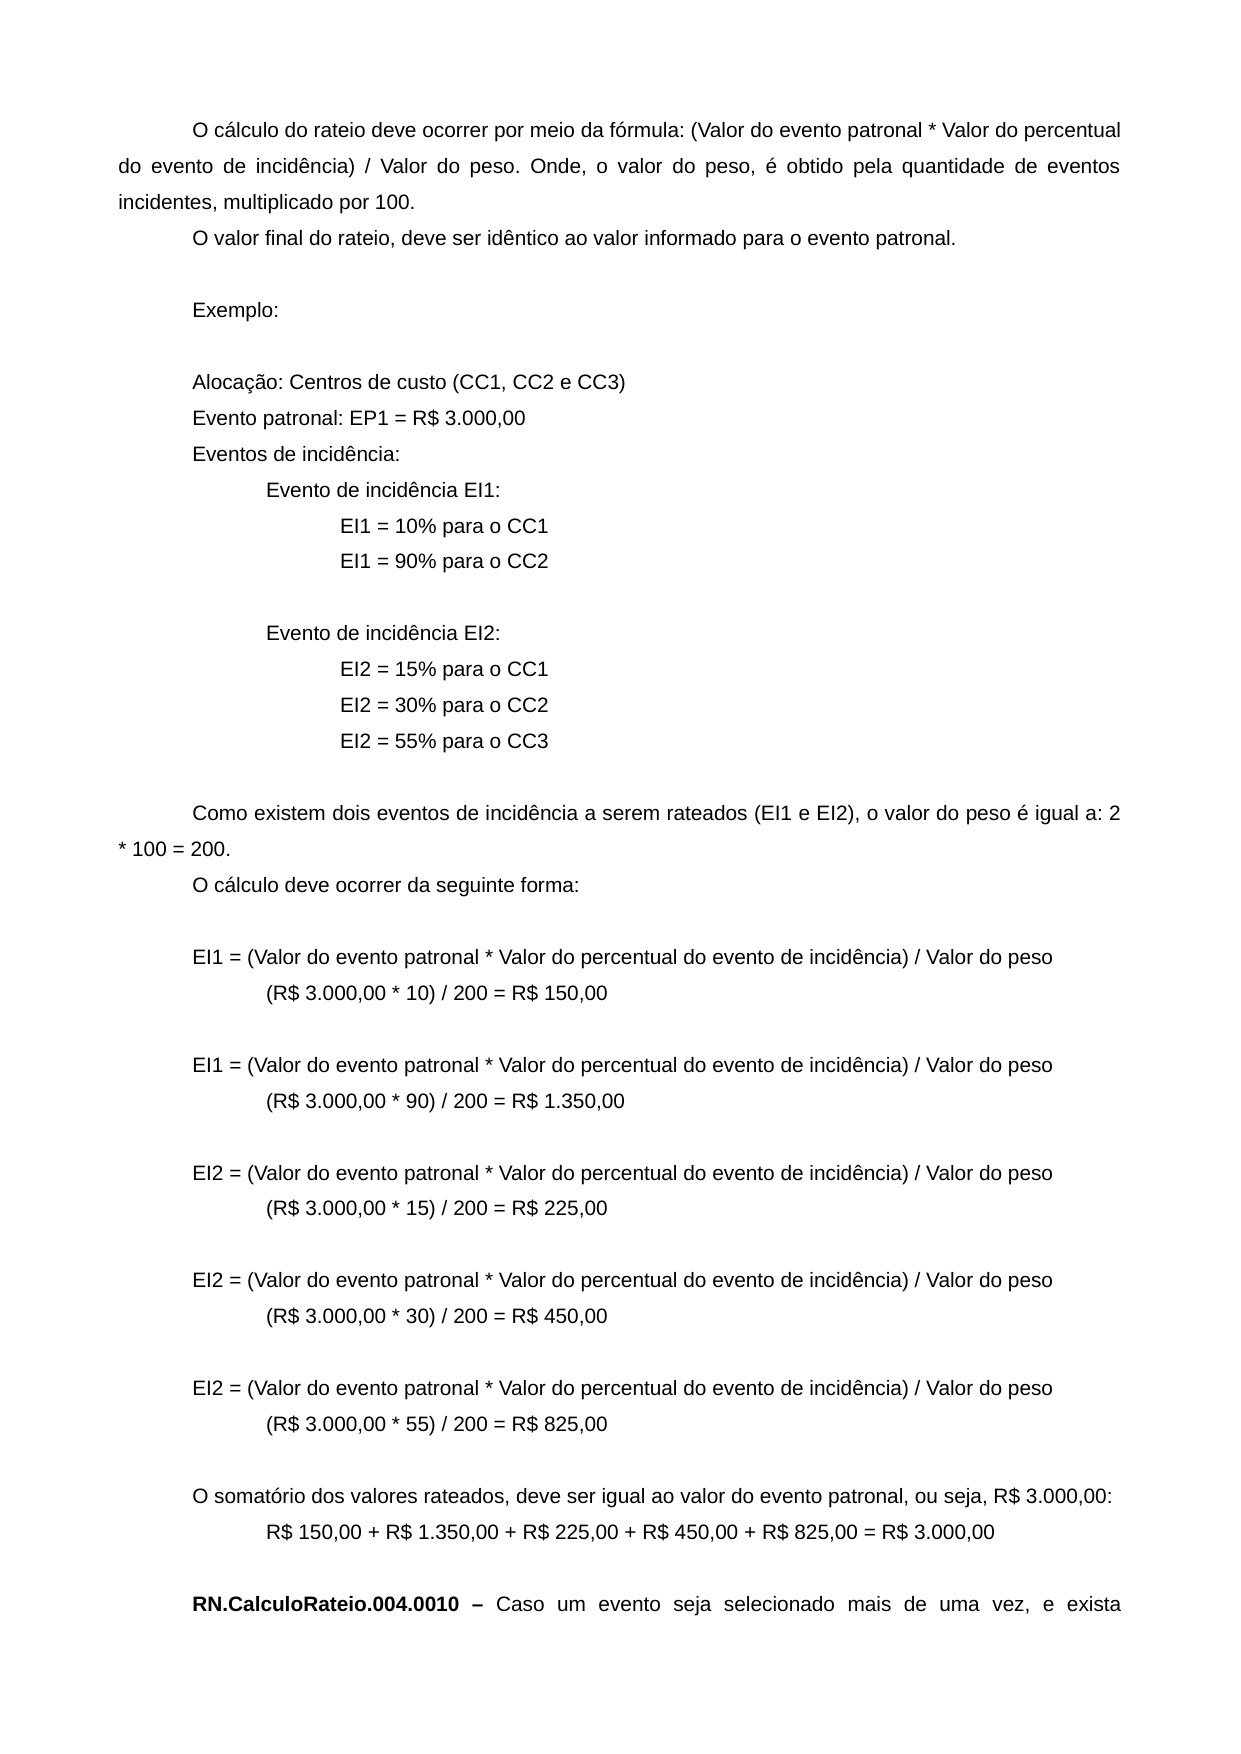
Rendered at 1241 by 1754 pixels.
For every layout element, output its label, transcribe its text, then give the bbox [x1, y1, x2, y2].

text Evento patronal: EP1 = R$ 3.000,00 [118, 406, 1122, 429]
text R$ 150,00 + R$ 1.350,00 + R$ 225,00 + R$ 450,00 + R$ 825,00 = R$ 3.000,00 [118, 1520, 1122, 1544]
text (R$ 3.000,00 * 55) / 200 = R$ 825,00 [118, 1412, 1122, 1436]
text (R$ 3.000,00 * 30) / 200 = R$ 450,00 [118, 1304, 1122, 1328]
text EI1 = 90% para o CC2 [118, 549, 1122, 573]
text (R$ 3.000,00 * 15) / 200 = R$ 225,00 [118, 1196, 1122, 1220]
text Alocação: Centros de custo (CC1, CC2 e CC3) [118, 370, 1122, 394]
text EI1 = (Valor do evento patronal * Valor do percentual do evento de incidência) / Valor do peso [118, 1052, 1122, 1076]
text Eventos de incidência: [118, 442, 1122, 466]
text Evento de incidência EI2: [118, 621, 1122, 645]
text EI2 = 55% para o CC3 [118, 729, 1122, 753]
text Como existem dois eventos de incidência a serem rateados (EI1 e EI2), o valor do peso é igual a: 2 * 100 = 200. [118, 801, 1122, 861]
text EI2 = (Valor do evento patronal * Valor do percentual do evento de incidência) / Valor do peso [118, 1376, 1122, 1400]
text O somatório dos valores rateados, deve ser igual ao valor do evento patronal, ou seja, R$ 3.000,00: [118, 1484, 1122, 1508]
text EI2 = 30% para o CC2 [118, 693, 1122, 717]
text EI2 = (Valor do evento patronal * Valor do percentual do evento de incidência) / Valor do peso [118, 1268, 1122, 1292]
text O cálculo deve ocorrer da seguinte forma: [118, 873, 1122, 897]
text EI2 = (Valor do evento patronal * Valor do percentual do evento de incidência) / Valor do peso [118, 1160, 1122, 1184]
text EI2 = 15% para o CC1 [118, 657, 1122, 681]
text O cálculo do rateio deve ocorrer por meio da fórmula: (Valor do evento patronal * Valor do percentual do evento de incidência) / Valor do peso. Onde, o valor do peso, é obtido pela quantidade de eventos incidentes, multiplicado por 100. [118, 118, 1122, 214]
text EI1 = 10% para o CC1 [118, 513, 1122, 537]
text (R$ 3.000,00 * 10) / 200 = R$ 150,00 [118, 981, 1122, 1004]
text RN.CalculoRateio.004.0010 – Caso um evento seja selecionado mais de uma vez, e exista [118, 1592, 1122, 1616]
text Exemplo: [118, 298, 1122, 322]
text EI1 = (Valor do evento patronal * Valor do percentual do evento de incidência) / Valor do peso [118, 945, 1122, 969]
text (R$ 3.000,00 * 90) / 200 = R$ 1.350,00 [118, 1088, 1122, 1112]
text Evento de incidência EI1: [118, 477, 1122, 501]
text O valor final do rateio, deve ser idêntico ao valor informado para o evento patronal. [118, 226, 1122, 250]
